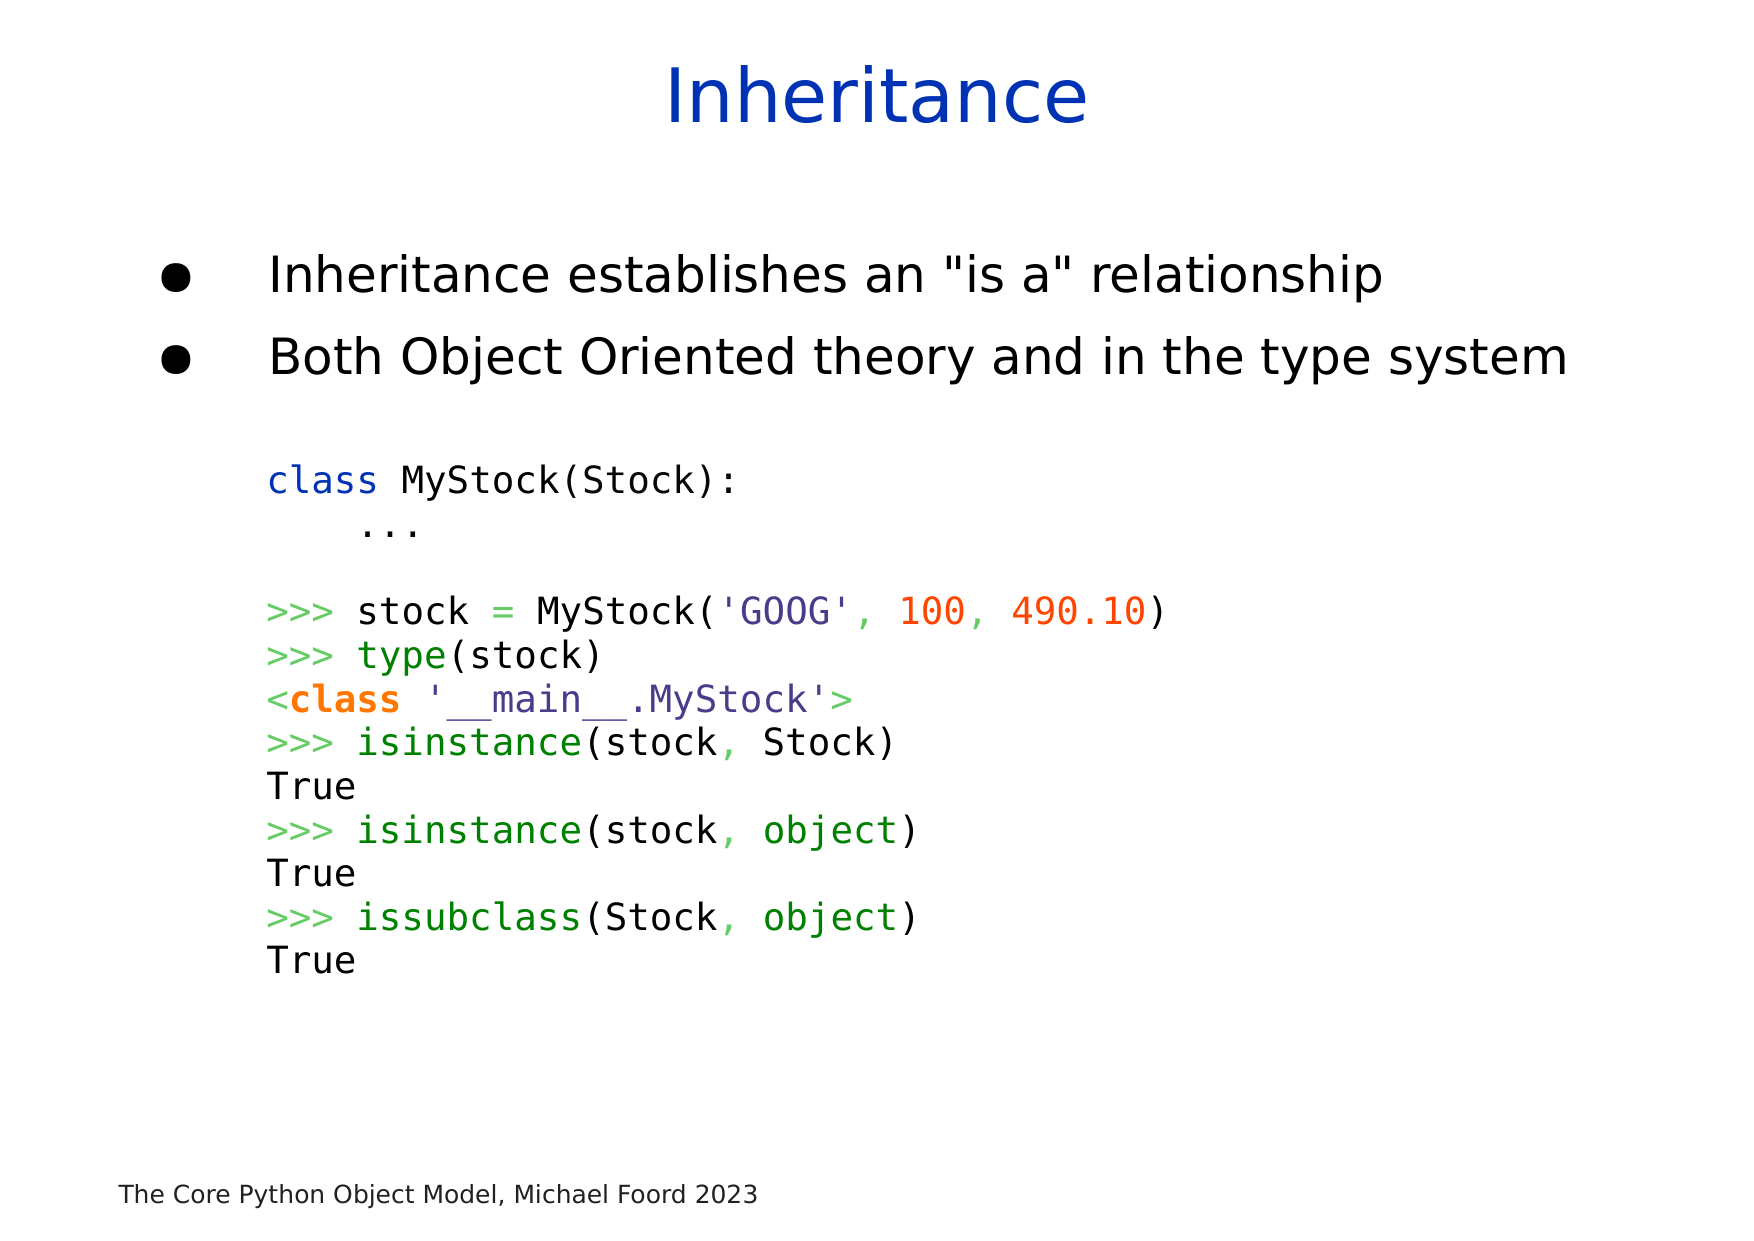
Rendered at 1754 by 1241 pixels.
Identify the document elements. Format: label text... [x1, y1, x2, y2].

text >>> stock = MyStock('GOOG', 100, 490.10) [266, 590, 1636, 634]
text <class '__main__.MyStock'> [266, 677, 1636, 721]
text Inheritance [118, 53, 1636, 140]
text >>> issubclass(Stock, object) [266, 896, 1636, 939]
text >>> isinstance(stock, Stock) [266, 721, 1636, 764]
text True [266, 939, 1636, 983]
list Inheritance establishes an "is a" relationship [156, 246, 1636, 304]
text True [266, 764, 1636, 808]
text True [266, 852, 1636, 896]
text >>> isinstance(stock, object) [266, 808, 1636, 852]
text class MyStock(Stock): ... [266, 459, 1636, 546]
text >>> type(stock) [266, 634, 1636, 677]
list Both Object Oriented theory and in the type system [156, 328, 1636, 386]
